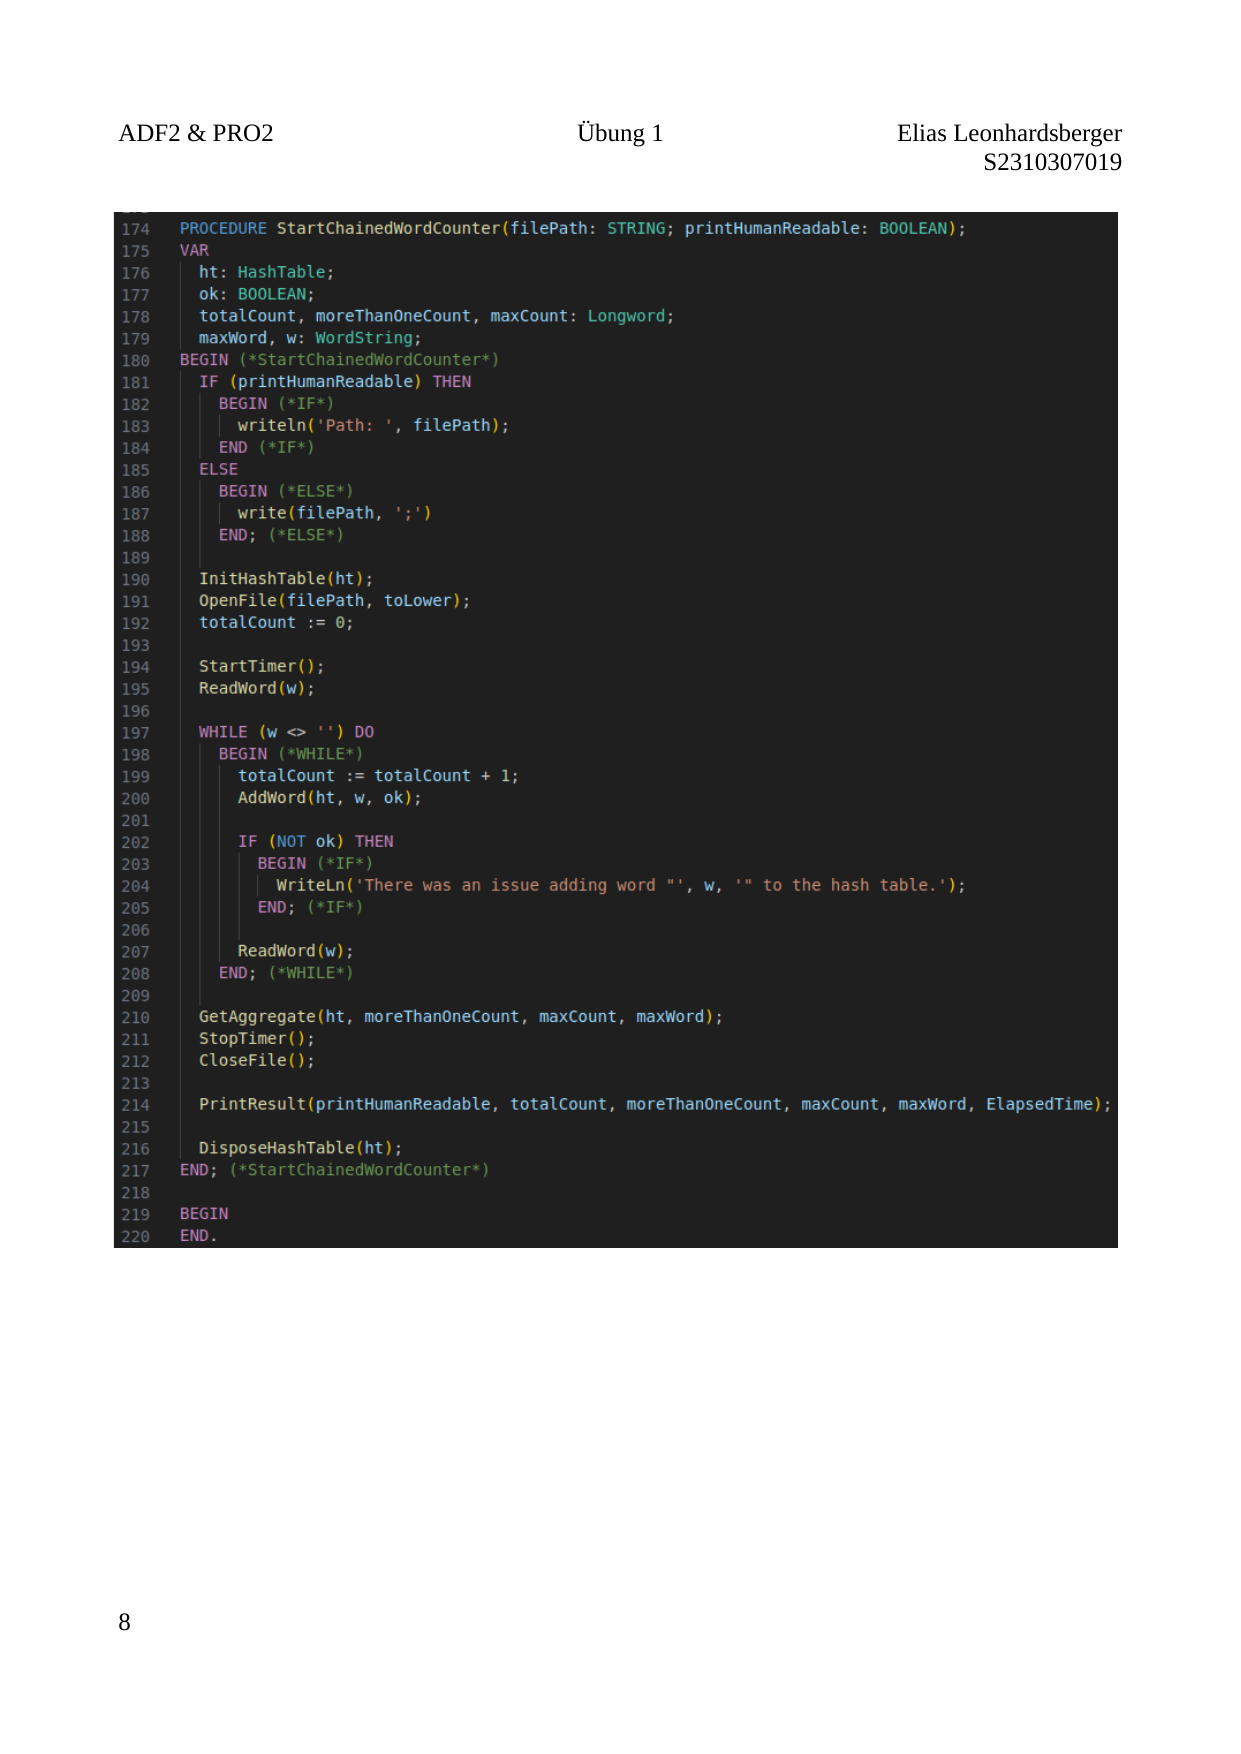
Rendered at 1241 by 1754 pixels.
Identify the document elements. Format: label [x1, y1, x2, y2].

picture [113, 212, 1118, 1248]
